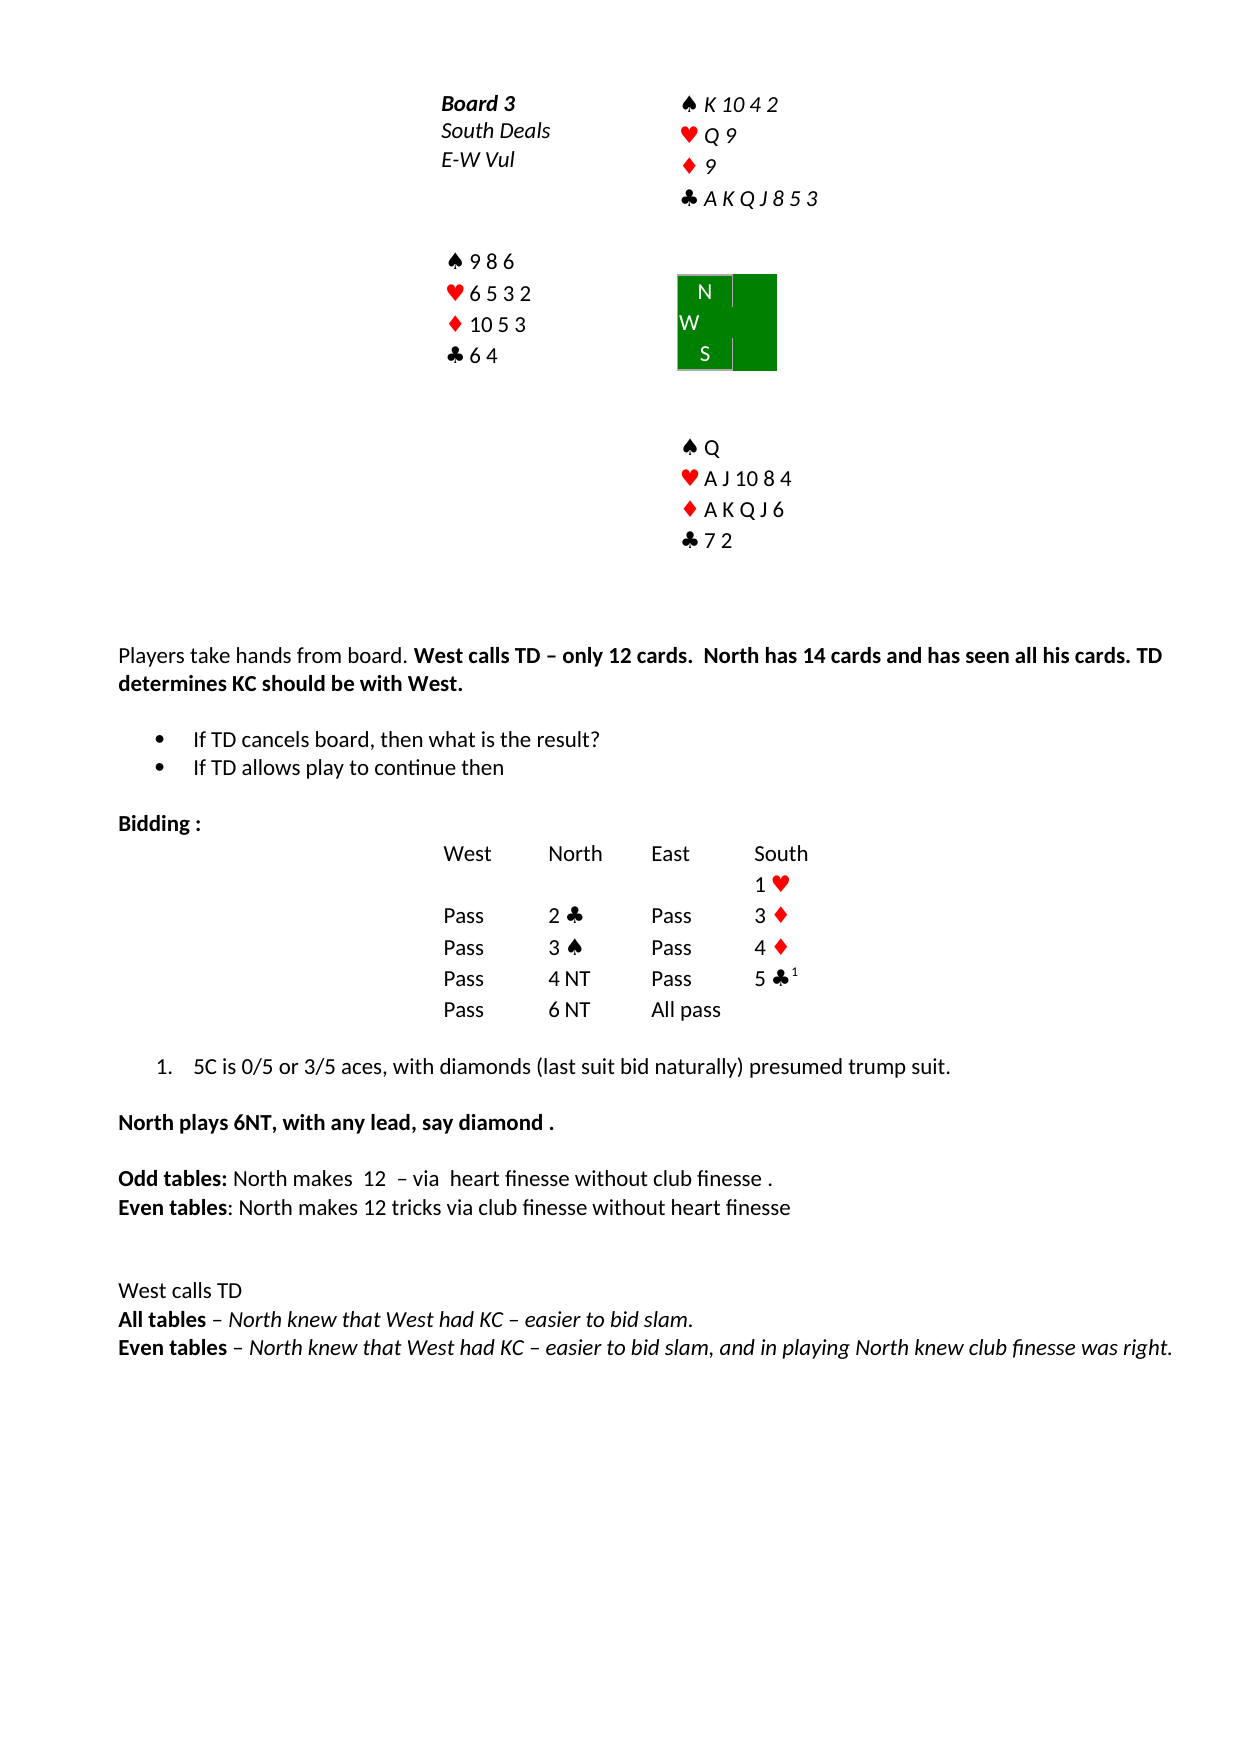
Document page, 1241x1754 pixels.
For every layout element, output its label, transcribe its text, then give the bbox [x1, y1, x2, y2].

table_cell Pass [442, 900, 546, 931]
table_cell 7 2 [702, 525, 809, 556]
table_header ♠ [443, 246, 467, 277]
table_header [441, 244, 542, 400]
text Even tables – North knew that West had KC – easier to bid slam, and in playing North knew club finesse was right. [118, 1333, 1181, 1361]
table_cell [676, 243, 838, 430]
table_cell Pass [442, 962, 546, 993]
table_cell 6 4 [468, 339, 541, 371]
table_cell ♣ [443, 339, 467, 371]
table_cell Q 9 [702, 120, 842, 151]
table_cell [676, 430, 860, 585]
text North plays 6NT, with any lead, say diamond . [118, 1108, 1181, 1137]
table_header [839, 244, 860, 400]
table_cell 4 ♦ [753, 931, 857, 962]
table_header Board 3 South Deals E-W Vul [440, 87, 676, 243]
table_header N [678, 276, 732, 307]
table_cell 3 ♠ [546, 931, 649, 962]
table_cell 2 ♣ [546, 900, 649, 931]
text Even tables: North makes 12 tricks via club finesse without heart finesse [118, 1193, 1181, 1221]
table_cell [838, 243, 860, 430]
table_cell S [678, 338, 732, 369]
table_cell ♥ [443, 277, 467, 308]
list 5C is 0/5 or 3/5 aces, with diamonds (last suit bid naturally) presumed trump suit. [156, 1052, 1181, 1081]
table_header South [753, 838, 857, 869]
table_cell ♣ [678, 525, 702, 556]
table_cell 3 ♦ [753, 900, 857, 931]
text Odd tables: North makes 12 – via heart finesse without club finesse . [118, 1164, 1181, 1193]
table_cell 1 ♥ [753, 869, 857, 900]
table_cell A J 10 8 4 [702, 463, 809, 493]
table_cell 5 ♣1 [753, 962, 857, 993]
table_header ♠ [678, 89, 702, 120]
table_cell 10 5 3 [468, 308, 541, 339]
table_header Q [702, 431, 809, 462]
table_cell Pass [442, 931, 546, 962]
table_cell [764, 307, 777, 338]
table_cell Pass [650, 962, 753, 993]
table_cell 6 NT [546, 993, 649, 1024]
text West calls TD [118, 1277, 1181, 1305]
table_cell 4 NT [546, 962, 649, 993]
table_cell 9 [702, 151, 842, 182]
table_cell [546, 869, 649, 900]
table_cell [753, 993, 857, 1024]
table_cell Pass [650, 931, 753, 962]
table_header North [546, 838, 649, 869]
list If TD cancels board, then what is the result? [156, 726, 1181, 753]
table_cell [442, 869, 546, 900]
table_header ♠ [678, 431, 702, 462]
table_cell ♣ [678, 182, 702, 213]
table_cell ♥ [678, 120, 702, 151]
table_cell [650, 869, 753, 900]
table_cell [440, 430, 676, 585]
table_header West [442, 838, 546, 869]
table_cell 6 5 3 2 [468, 277, 541, 308]
table_cell ♦ [443, 308, 467, 339]
table_cell Pass [650, 900, 753, 931]
table_cell A K Q J 8 5 3 [702, 182, 842, 213]
text All tables – North knew that West had KC – easier to bid slam. [118, 1305, 1181, 1333]
table_header [676, 87, 860, 243]
table_cell ♥ [678, 463, 702, 493]
table_cell W [678, 307, 764, 338]
table_cell Pass [442, 993, 546, 1024]
table_header East [650, 838, 753, 869]
text Bidding : [118, 809, 1181, 838]
table_cell [440, 243, 676, 430]
table_cell A K Q J 6 [702, 494, 809, 525]
table_header [543, 244, 567, 400]
table_header K 10 4 2 [702, 89, 842, 120]
table_header 9 8 6 [468, 246, 541, 277]
text Players take hands from board. West calls TD – only 12 cards. North has 14 cards and has seen all his cards. TD determines KC should be with West. [118, 641, 1181, 697]
list If TD allows play to continue then [156, 753, 1181, 782]
table_cell ♦ [678, 151, 702, 182]
table_cell All pass [650, 993, 753, 1024]
table_cell ♦ [678, 494, 702, 525]
